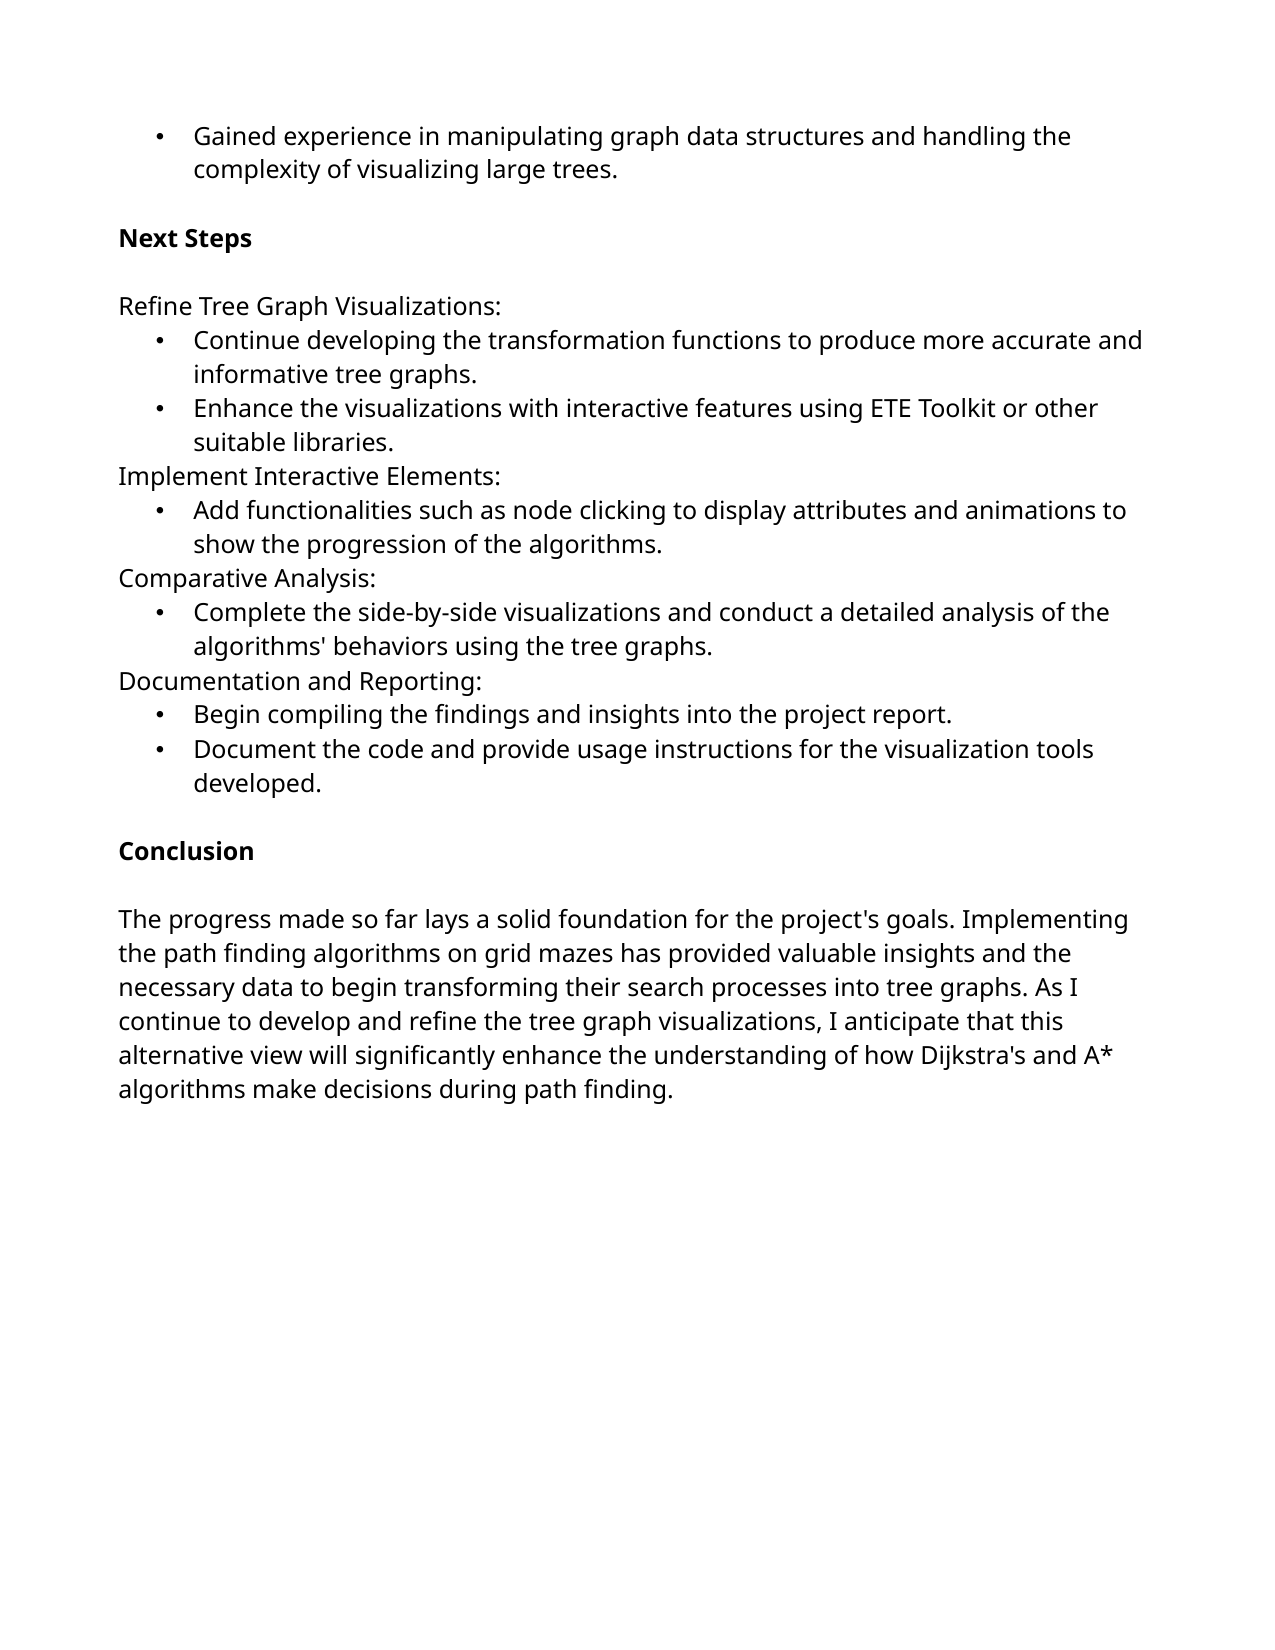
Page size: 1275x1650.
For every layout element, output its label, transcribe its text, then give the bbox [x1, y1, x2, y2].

list Continue developing the transformation functions to produce more accurate and informative tree graphs. [156, 322, 1157, 391]
list Gained experience in manipulating graph data structures and handling the complexity of visualizing large trees. [156, 118, 1157, 186]
list Begin compiling the findings and insights into the project report. [156, 697, 1157, 731]
text Refine Tree Graph Visualizations: [118, 288, 1157, 322]
list Complete the side-by-side visualizations and conduct a detailed analysis of the algorithms' behaviors using the tree graphs. [156, 595, 1157, 663]
text Next Steps [118, 220, 1157, 254]
text Documentation and Reporting: [118, 663, 1157, 697]
text Comparative Analysis: [118, 561, 1157, 595]
list Add functionalities such as node clicking to display attributes and animations to show the progression of the algorithms. [156, 493, 1157, 561]
text Conclusion [118, 833, 1157, 867]
text Implement Interactive Elements: [118, 459, 1157, 493]
text The progress made so far lays a solid foundation for the project's goals. Implementing the path finding algorithms on grid mazes has provided valuable insights and the necessary data to begin transforming their search processes into tree graphs. As I continue to develop and refine the tree graph visualizations, I anticipate that this alternative view will significantly enhance the understanding of how Dijkstra's and A* algorithms make decisions during path finding. [118, 902, 1157, 1106]
list Enhance the visualizations with interactive features using ETE Toolkit or other suitable libraries. [156, 391, 1157, 459]
list Document the code and provide usage instructions for the visualization tools developed. [156, 731, 1157, 799]
